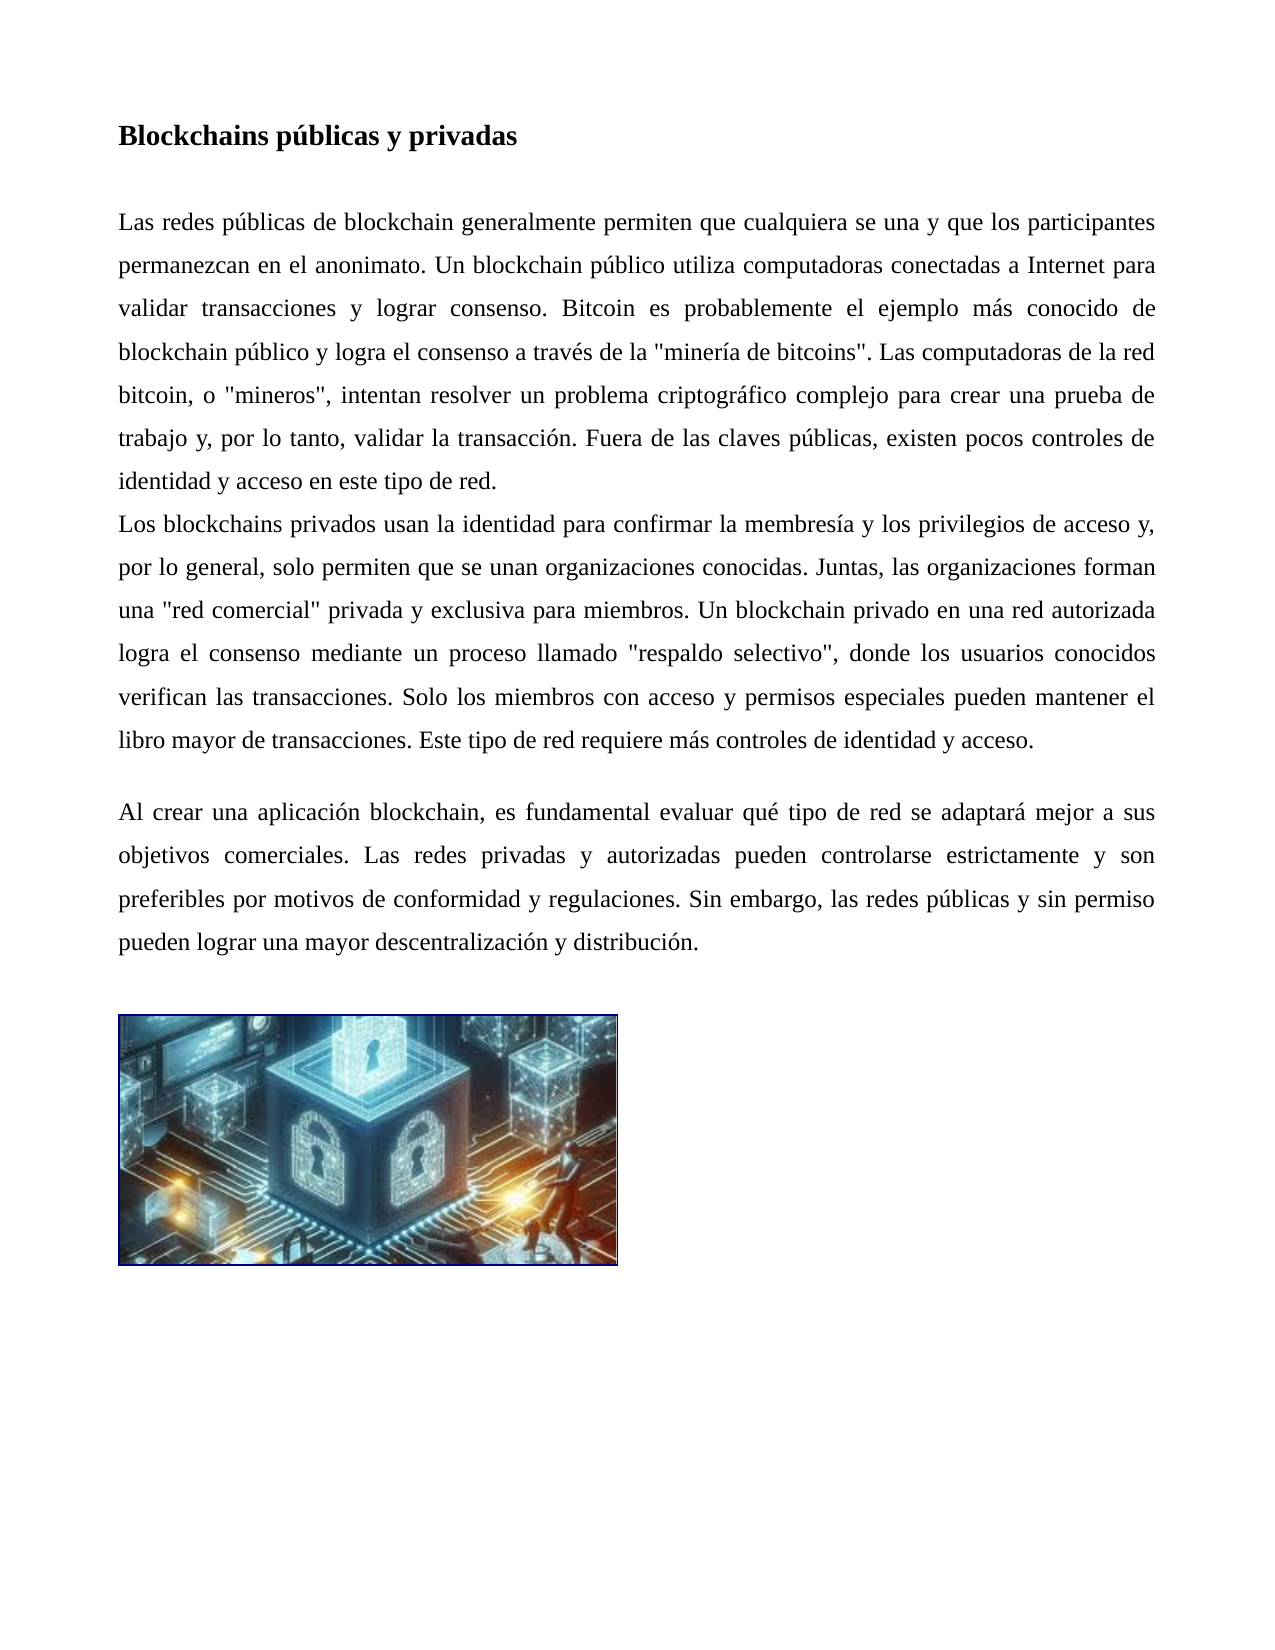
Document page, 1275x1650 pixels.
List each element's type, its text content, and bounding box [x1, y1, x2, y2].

subtitle Blockchains públicas y privadas [118, 118, 1157, 152]
text Los blockchains privados usan la identidad para confirmar la membresía y los privilegios de acceso y, por lo general, solo permiten que se unan organizaciones conocidas. Juntas, las organizaciones forman una "red comercial" privada y exclusiva para miembros. Un blockchain privado en una red autorizada logra el consenso mediante un proceso llamado "respaldo selectivo", donde los usuarios conocidos verifican las transacciones. Solo los miembros con acceso y permisos especiales pueden mantener el libro mayor de transacciones. Este tipo de red requiere más controles de identidad y acceso. [118, 509, 1157, 753]
picture [120, 1016, 617, 1264]
text Al crear una aplicación blockchain, es fundamental evaluar qué tipo de red se adaptará mejor a sus objetivos comerciales. Las redes privadas y autorizadas pueden controlarse estrictamente y son preferibles por motivos de conformidad y regulaciones. Sin embargo, las redes públicas y sin permiso pueden lograr una mayor descentralización y distribución. [118, 797, 1157, 956]
text Las redes públicas de blockchain generalmente permiten que cualquiera se una y que los participantes permanezcan en el anonimato. Un blockchain público utiliza computadoras conectadas a Internet para validar transacciones y lograr consenso. Bitcoin es probablemente el ejemplo más conocido de blockchain público y logra el consenso a través de la "minería de bitcoins". Las computadoras de la red bitcoin, o "mineros", intentan resolver un problema criptográfico complejo para crear una prueba de trabajo y, por lo tanto, validar la transacción. Fuera de las claves públicas, existen pocos controles de identidad y acceso en este tipo de red. [118, 164, 1157, 495]
